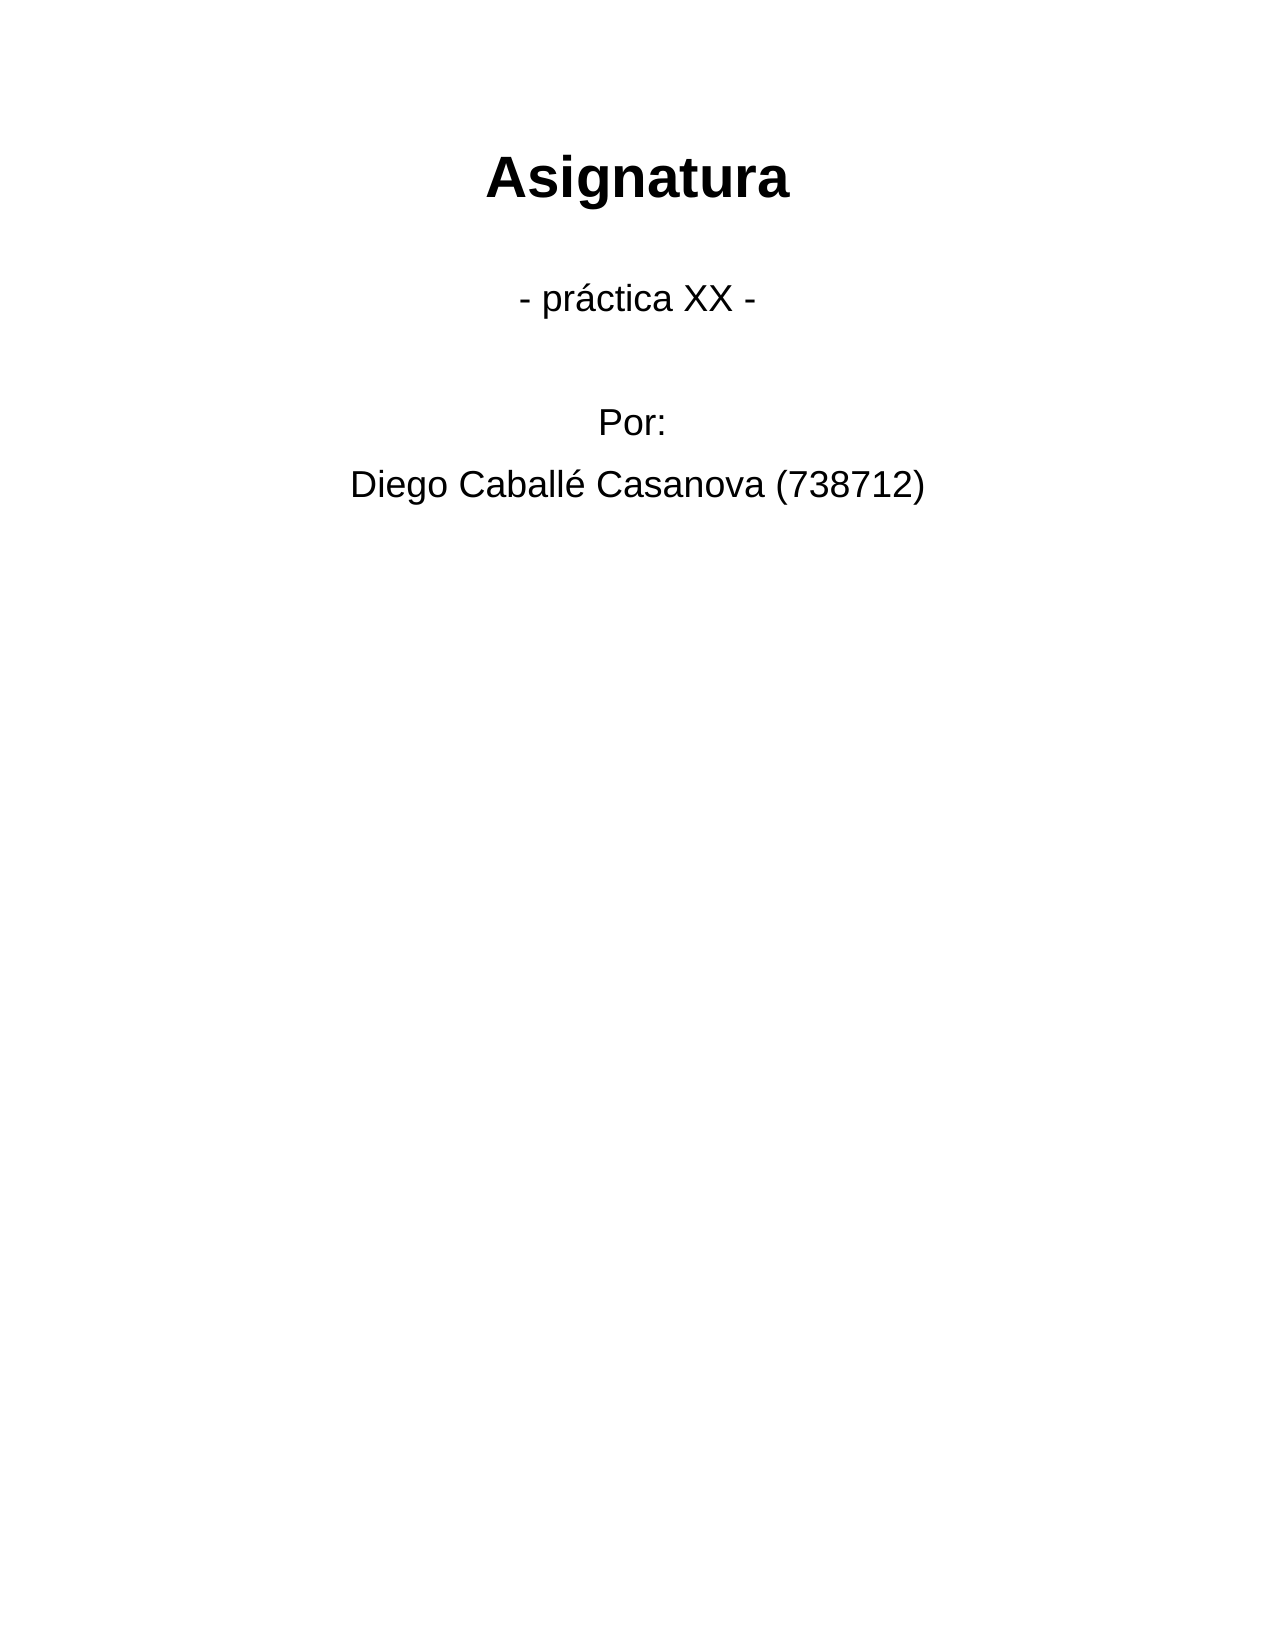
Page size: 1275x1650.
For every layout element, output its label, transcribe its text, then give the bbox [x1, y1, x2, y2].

subtitle Por: [118, 400, 1157, 443]
subtitle Diego Caballé Casanova (738712) [118, 462, 1157, 505]
title Asignatura [118, 143, 1157, 210]
subtitle - práctica XX - [118, 277, 1157, 320]
